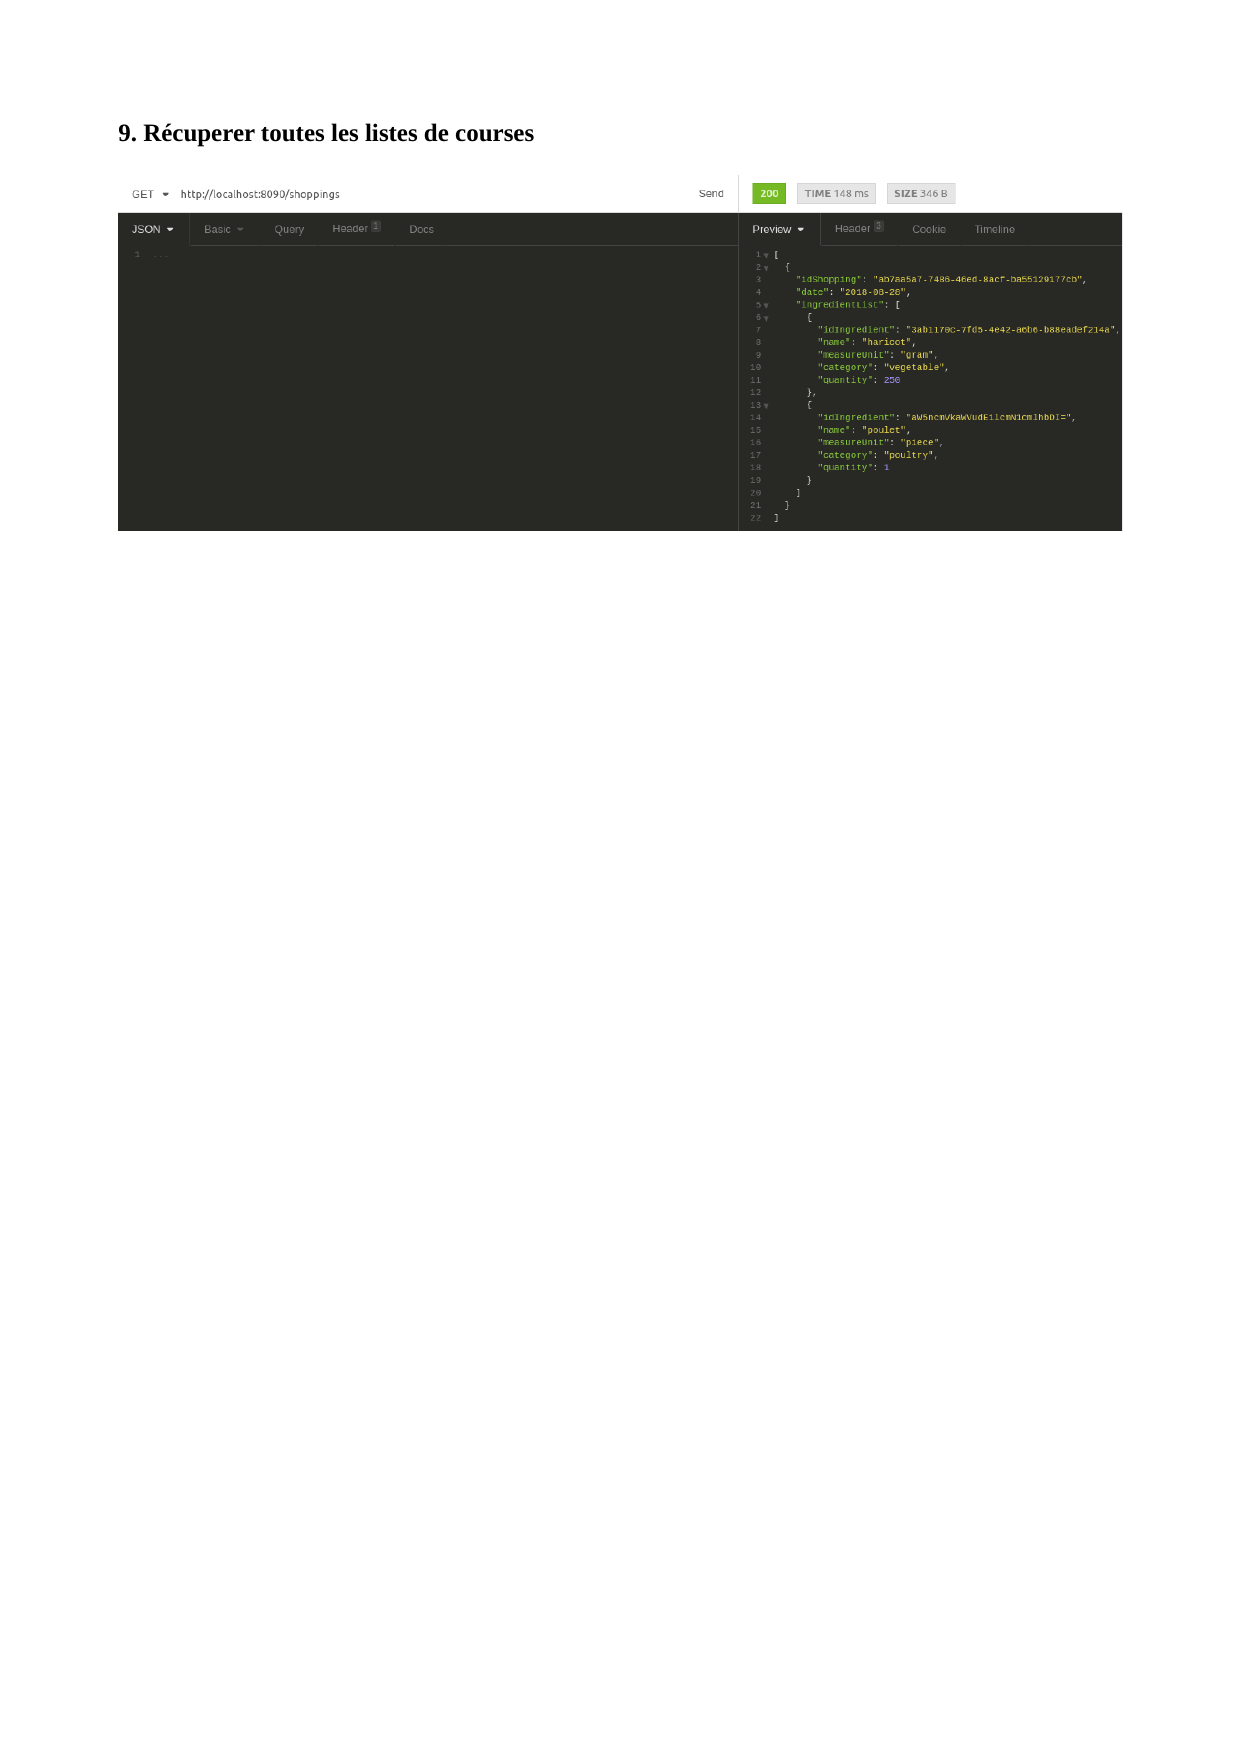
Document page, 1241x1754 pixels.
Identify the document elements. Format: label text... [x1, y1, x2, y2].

text 9. Récuperer toutes les listes de courses [118, 118, 1122, 147]
picture [118, 175, 1123, 531]
